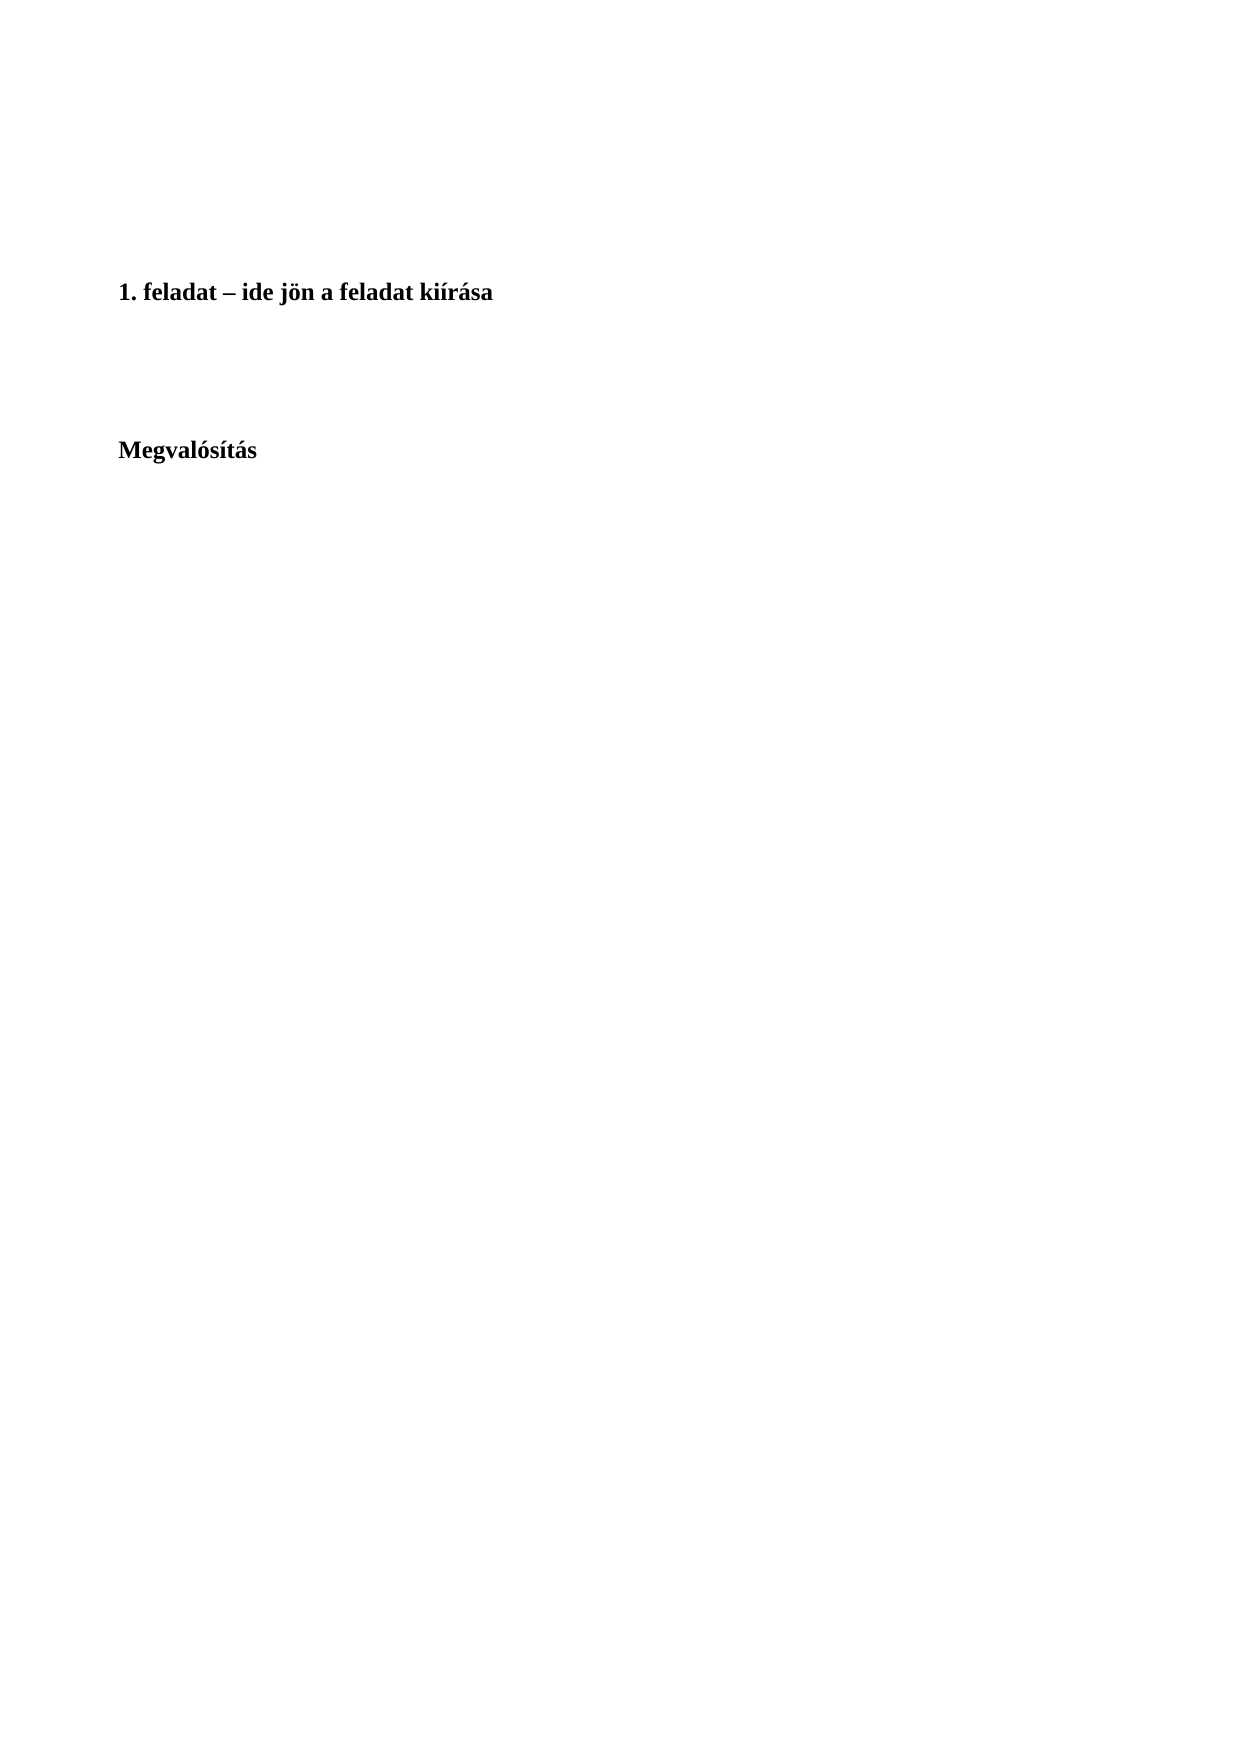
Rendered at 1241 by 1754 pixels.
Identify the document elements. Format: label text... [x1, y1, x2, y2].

text 1. feladat – ide jön a feladat kiírása [118, 277, 915, 306]
text Megvalósítás [118, 436, 915, 464]
